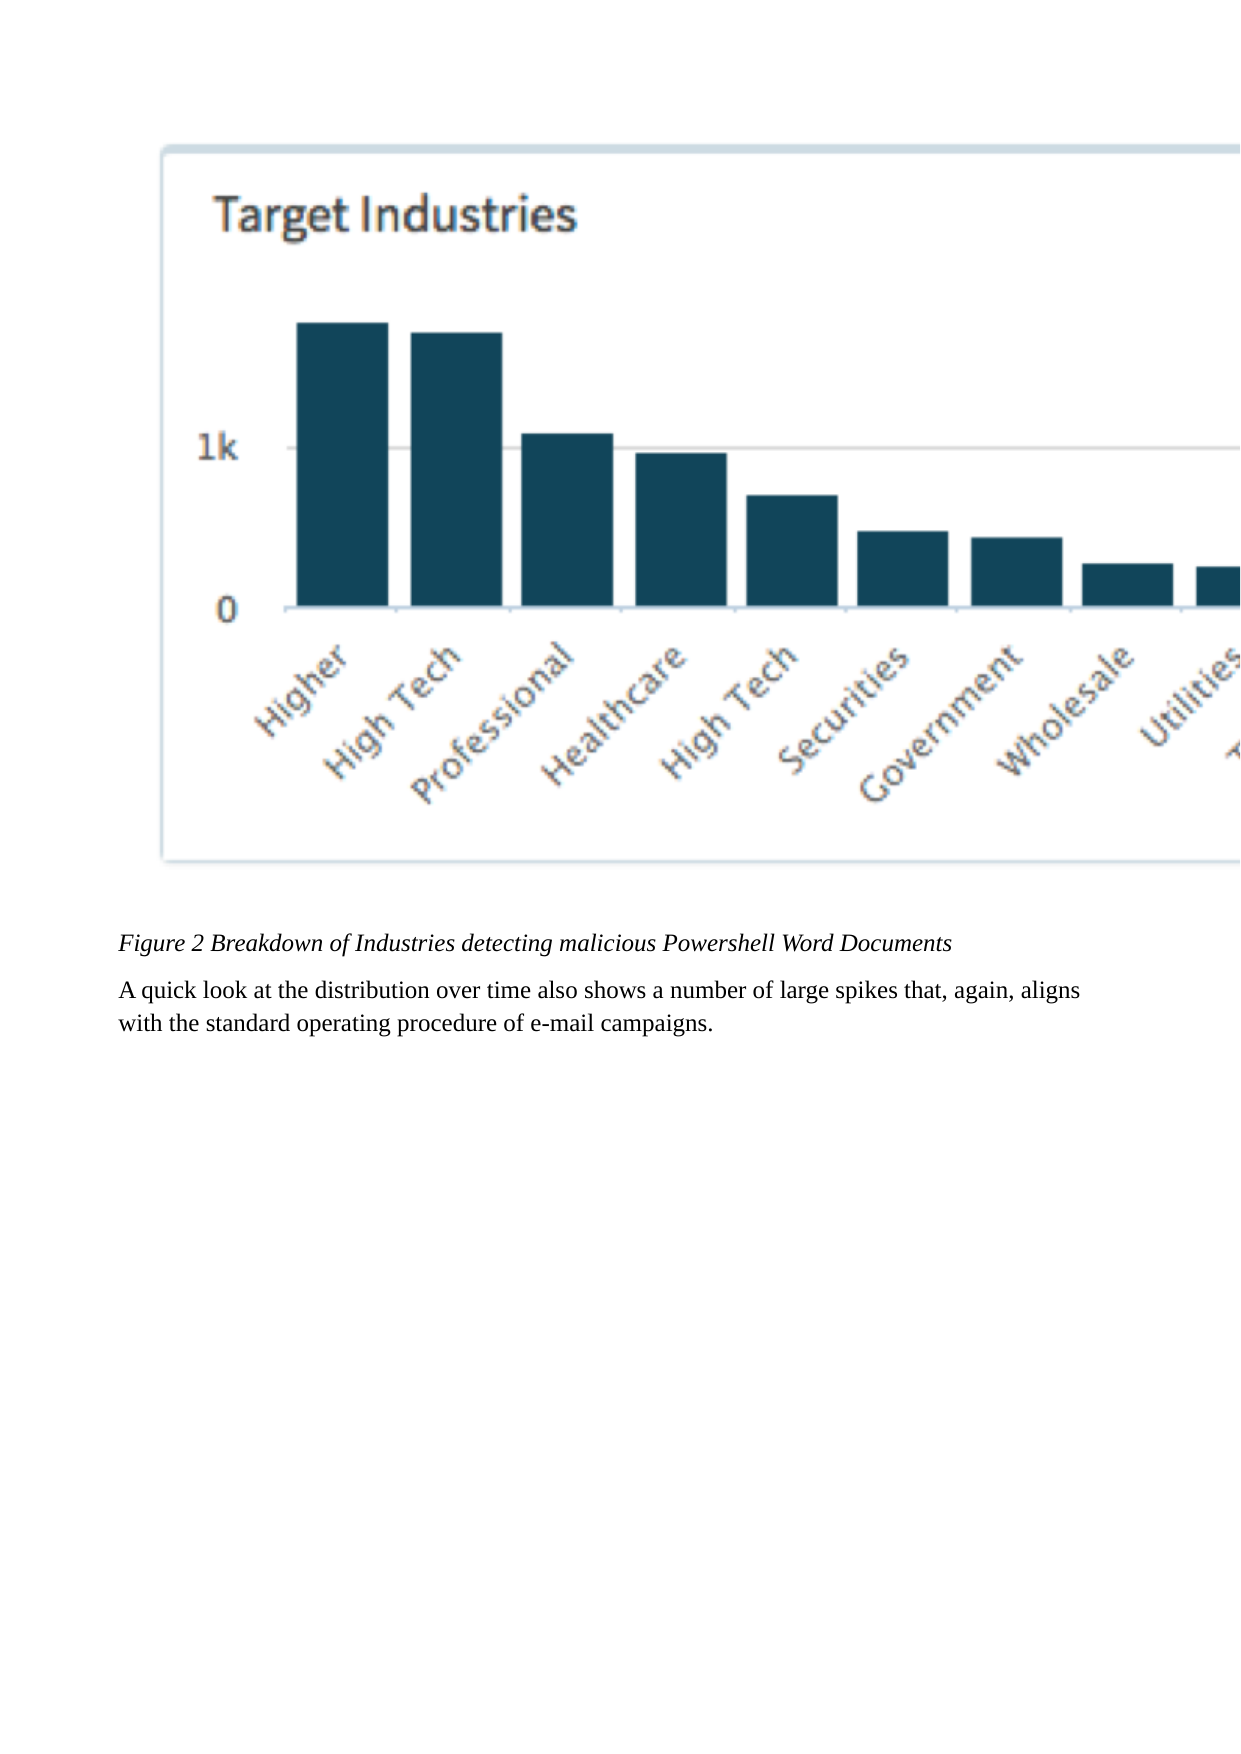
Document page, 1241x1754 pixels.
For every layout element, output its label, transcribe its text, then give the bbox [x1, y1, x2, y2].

picture [118, 118, 1241, 909]
text Figure 2 Breakdown of Industries detecting malicious Powershell Word Documents [118, 928, 1122, 956]
text A quick look at the distribution over time also shows a number of large spikes that, again, aligns with the standard operating procedure of e-mail campaigns. [118, 975, 1122, 1037]
